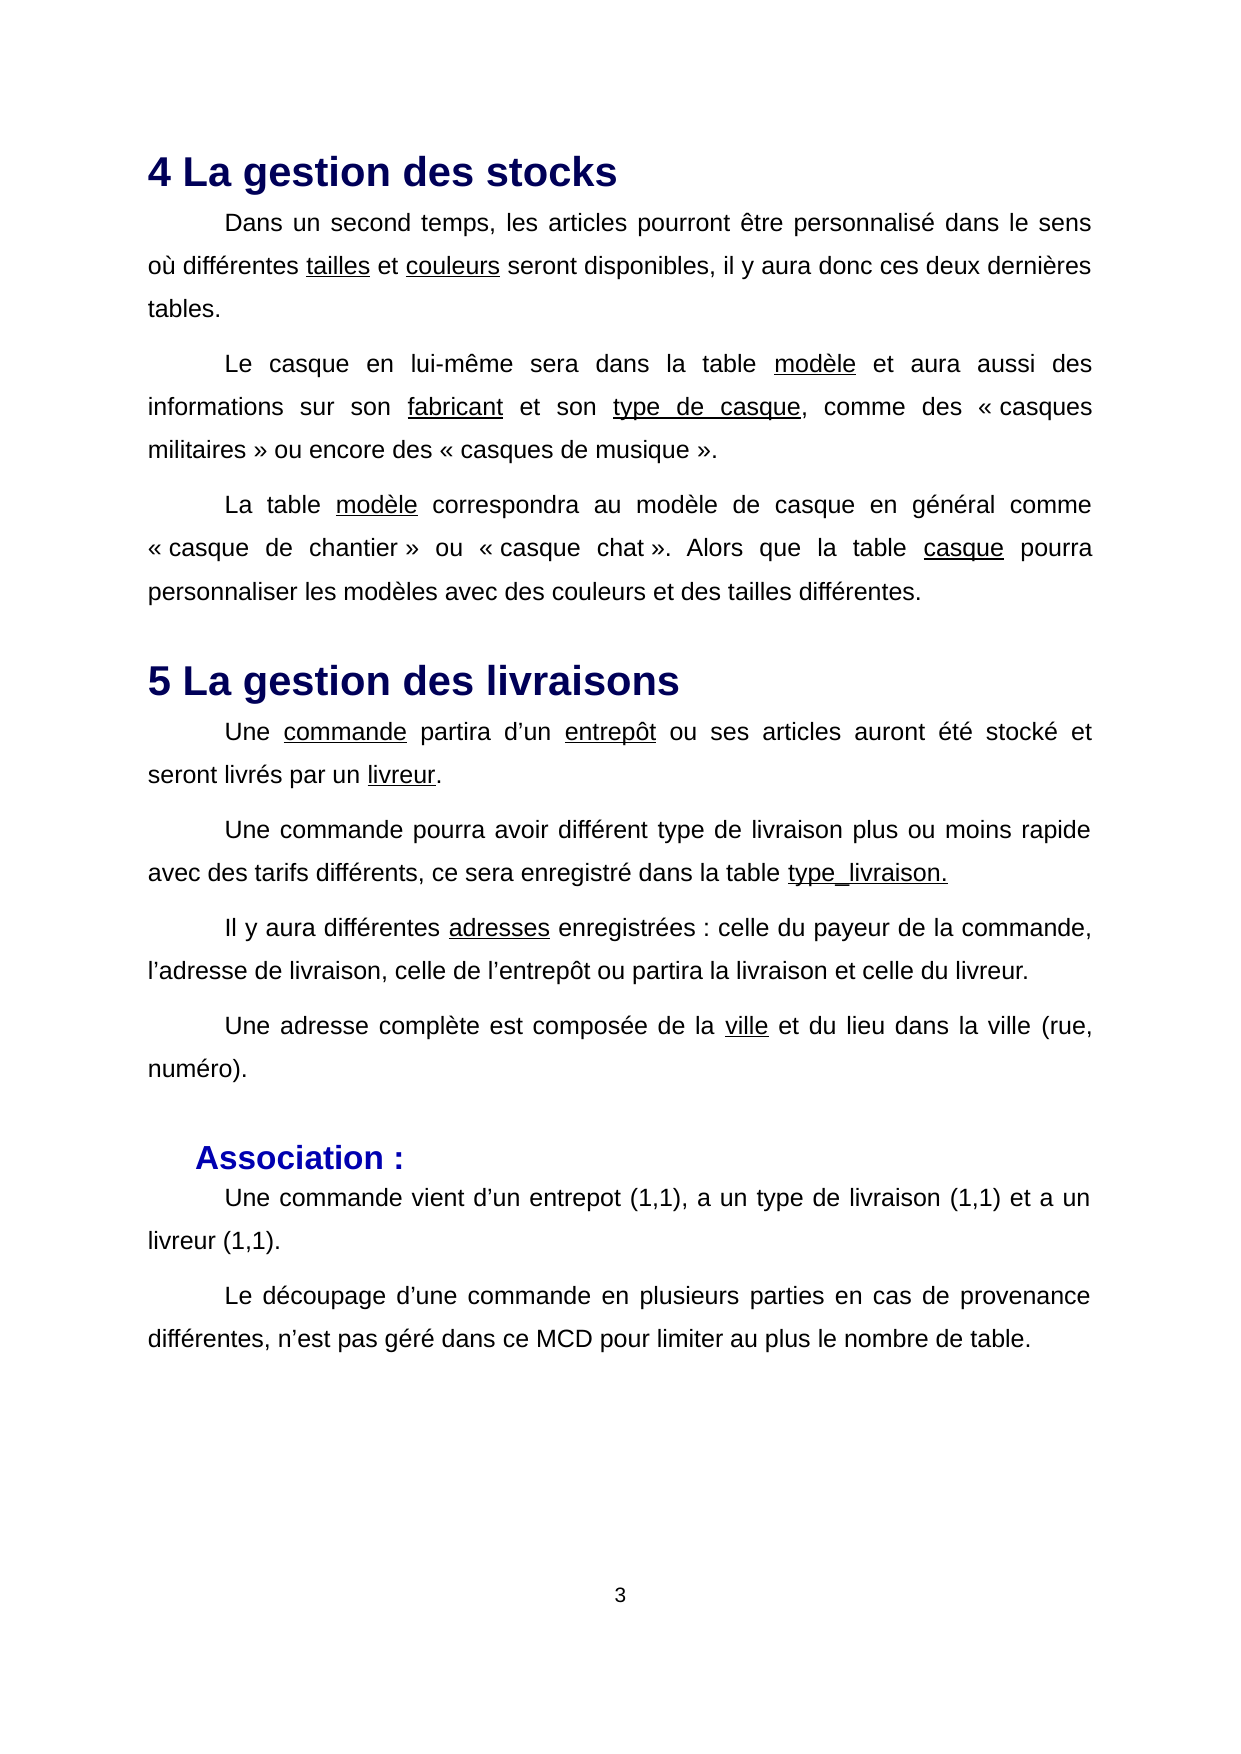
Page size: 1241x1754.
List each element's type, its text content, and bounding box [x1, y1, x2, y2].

text Une commande vient d’un entrepot (1,1), a un type de livraison (1,1) et a un livreur (1,1). [148, 1183, 1093, 1255]
text Une commande pourra avoir différent type de livraison plus ou moins rapide avec des tarifs différents, ce sera enregistré dans la table type_livraison. [148, 815, 1093, 887]
subtitle Association : [148, 1138, 1093, 1177]
text Il y aura différentes adresses enregistrées : celle du payeur de la commande, l’adresse de livraison, celle de l’entrepôt ou partira la livraison et celle du livreur. [148, 913, 1093, 985]
text Une adresse complète est composée de la ville et du lieu dans la ville (rue, numéro). [148, 1011, 1093, 1083]
text Dans un second temps, les articles pourront être personnalisé dans le sens où différentes tailles et couleurs seront disponibles, il y aura donc ces deux dernières tables. [148, 208, 1093, 323]
text La table modèle correspondra au modèle de casque en général comme « casque de chantier » ou « casque chat ». Alors que la table casque pourra personnaliser les modèles avec des couleurs et des tailles différentes. [148, 490, 1093, 605]
text Le découpage d’une commande en plusieurs parties en cas de provenance différentes, n’est pas géré dans ce MCD pour limiter au plus le nombre de table. [148, 1281, 1093, 1353]
subtitle La gestion des stocks [148, 148, 1093, 196]
text Une commande partira d’un entrepôt ou ses articles auront été stocké et seront livrés par un livreur. [148, 717, 1093, 789]
text Le casque en lui-même sera dans la table modèle et aura aussi des informations sur son fabricant et son type de casque, comme des « casques militaires » ou encore des « casques de musique ». [148, 349, 1093, 464]
subtitle La gestion des livraisons [148, 656, 1093, 704]
